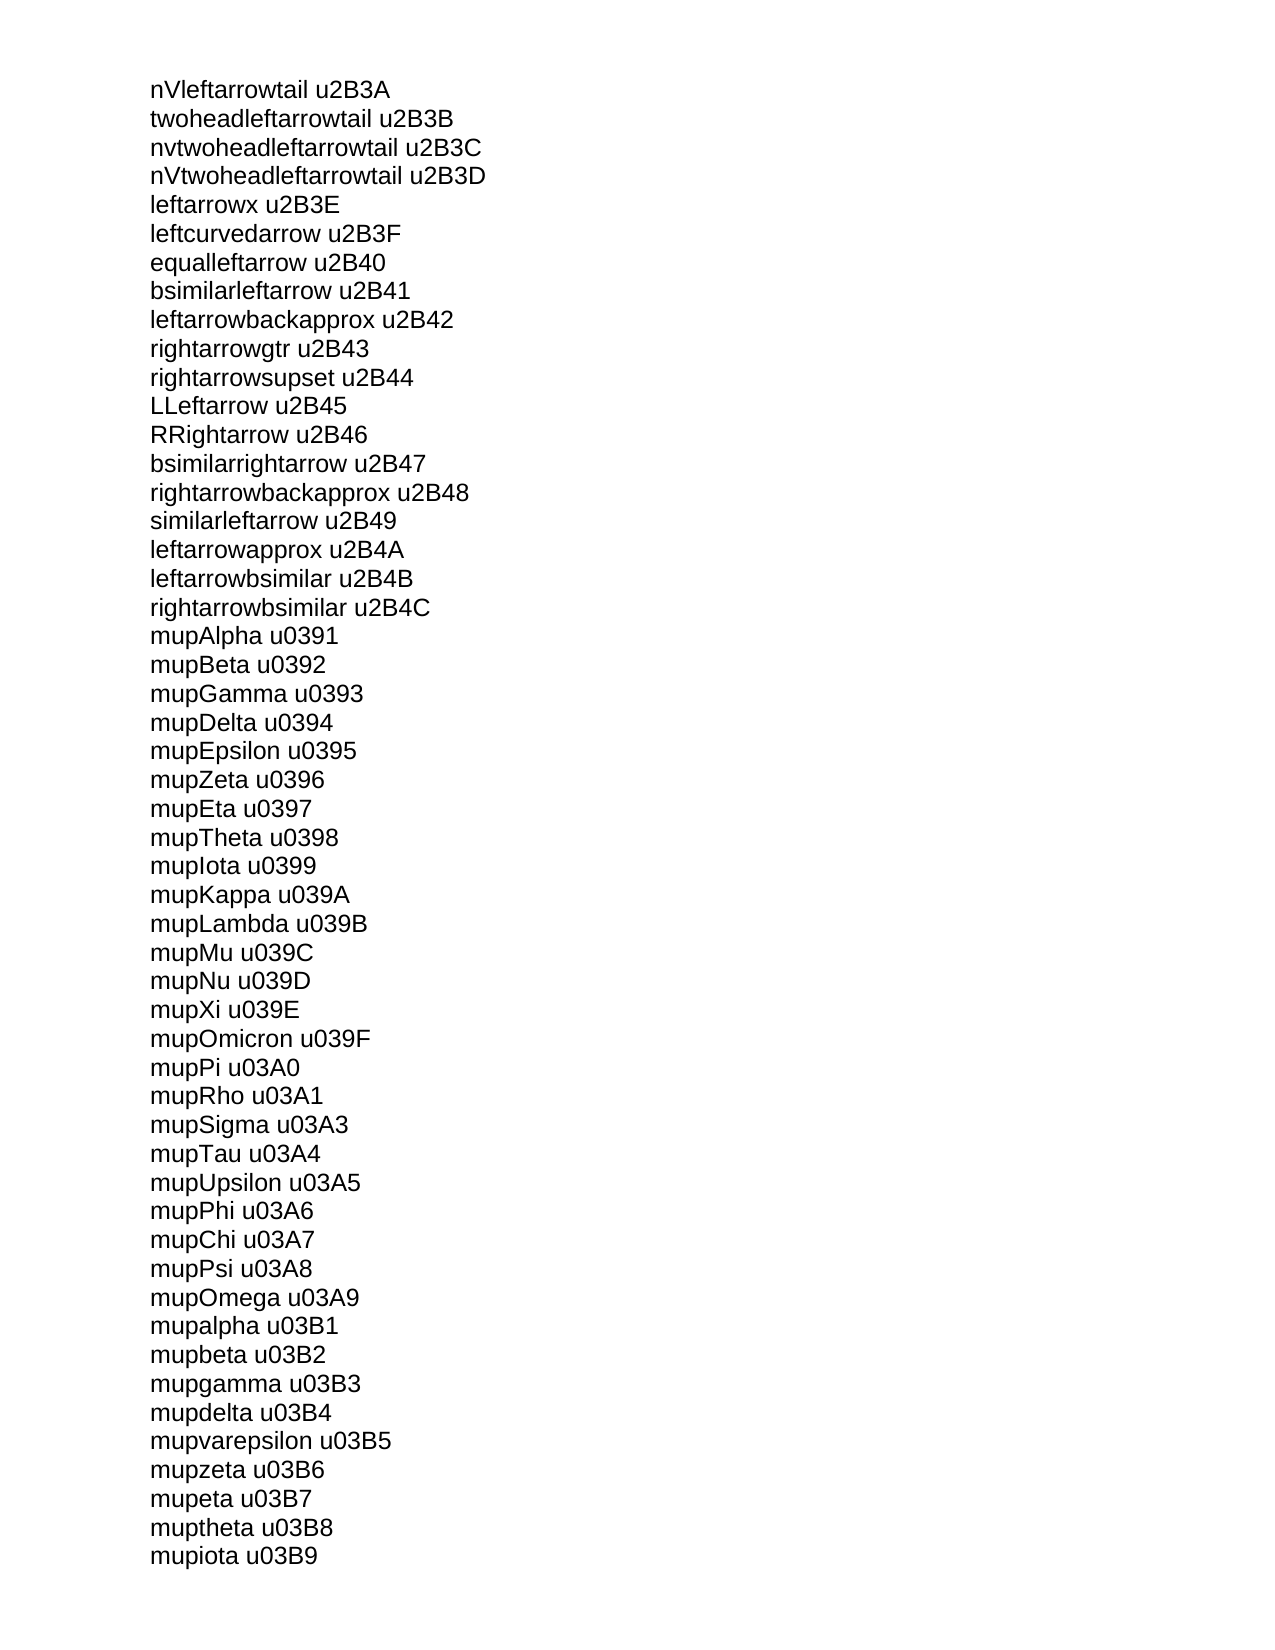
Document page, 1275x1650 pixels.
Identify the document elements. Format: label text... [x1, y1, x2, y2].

text rightarrowgtr u2B43 [150, 334, 1125, 362]
text mupKappa u039A [150, 880, 1125, 909]
text mupEpsilon u0395 [150, 736, 1125, 765]
text mupMu u039C [150, 937, 1125, 966]
text mupOmicron u039F [150, 1024, 1125, 1052]
text mupXi u039E [150, 995, 1125, 1024]
text mupNu u039D [150, 966, 1125, 995]
text leftarrowx u2B3E [150, 190, 1125, 219]
text mupTheta u0398 [150, 822, 1125, 851]
text mupPi u03A0 [150, 1052, 1125, 1081]
text mupChi u03A7 [150, 1225, 1125, 1254]
text mupAlpha u0391 [150, 621, 1125, 650]
text leftarrowbackapprox u2B42 [150, 305, 1125, 334]
text LLeftarrow u2B45 [150, 391, 1125, 420]
text mupeta u03B7 [150, 1484, 1125, 1512]
text equalleftarrow u2B40 [150, 247, 1125, 276]
text bsimilarrightarrow u2B47 [150, 449, 1125, 477]
text mupOmega u03A9 [150, 1282, 1125, 1311]
text mupLambda u039B [150, 909, 1125, 937]
text nvtwoheadleftarrowtail u2B3C [150, 132, 1125, 161]
text bsimilarleftarrow u2B41 [150, 276, 1125, 305]
text mupbeta u03B2 [150, 1340, 1125, 1369]
text rightarrowbackapprox u2B48 [150, 477, 1125, 506]
text muptheta u03B8 [150, 1512, 1125, 1541]
text mupRho u03A1 [150, 1081, 1125, 1110]
text similarleftarrow u2B49 [150, 506, 1125, 535]
text mupIota u0399 [150, 851, 1125, 880]
text mupvarepsilon u03B5 [150, 1426, 1125, 1455]
text mupzeta u03B6 [150, 1455, 1125, 1484]
text rightarrowbsimilar u2B4C [150, 592, 1125, 621]
text mupiota u03B9 [150, 1541, 1125, 1570]
text leftarrowapprox u2B4A [150, 535, 1125, 564]
text mupDelta u0394 [150, 707, 1125, 736]
text mupEta u0397 [150, 794, 1125, 822]
text nVtwoheadleftarrowtail u2B3D [150, 161, 1125, 190]
text RRightarrow u2B46 [150, 420, 1125, 449]
text mupZeta u0396 [150, 765, 1125, 794]
text twoheadleftarrowtail u2B3B [150, 104, 1125, 132]
text mupgamma u03B3 [150, 1369, 1125, 1397]
text mupUpsilon u03A5 [150, 1167, 1125, 1196]
text mupTau u03A4 [150, 1139, 1125, 1167]
text mupBeta u0392 [150, 650, 1125, 679]
text mupSigma u03A3 [150, 1110, 1125, 1139]
text rightarrowsupset u2B44 [150, 362, 1125, 391]
text mupGamma u0393 [150, 679, 1125, 707]
text mupdelta u03B4 [150, 1397, 1125, 1426]
text mupPhi u03A6 [150, 1196, 1125, 1225]
text leftcurvedarrow u2B3F [150, 219, 1125, 247]
text mupalpha u03B1 [150, 1311, 1125, 1340]
text mupPsi u03A8 [150, 1254, 1125, 1282]
text nVleftarrowtail u2B3A [150, 75, 1125, 104]
text leftarrowbsimilar u2B4B [150, 564, 1125, 592]
